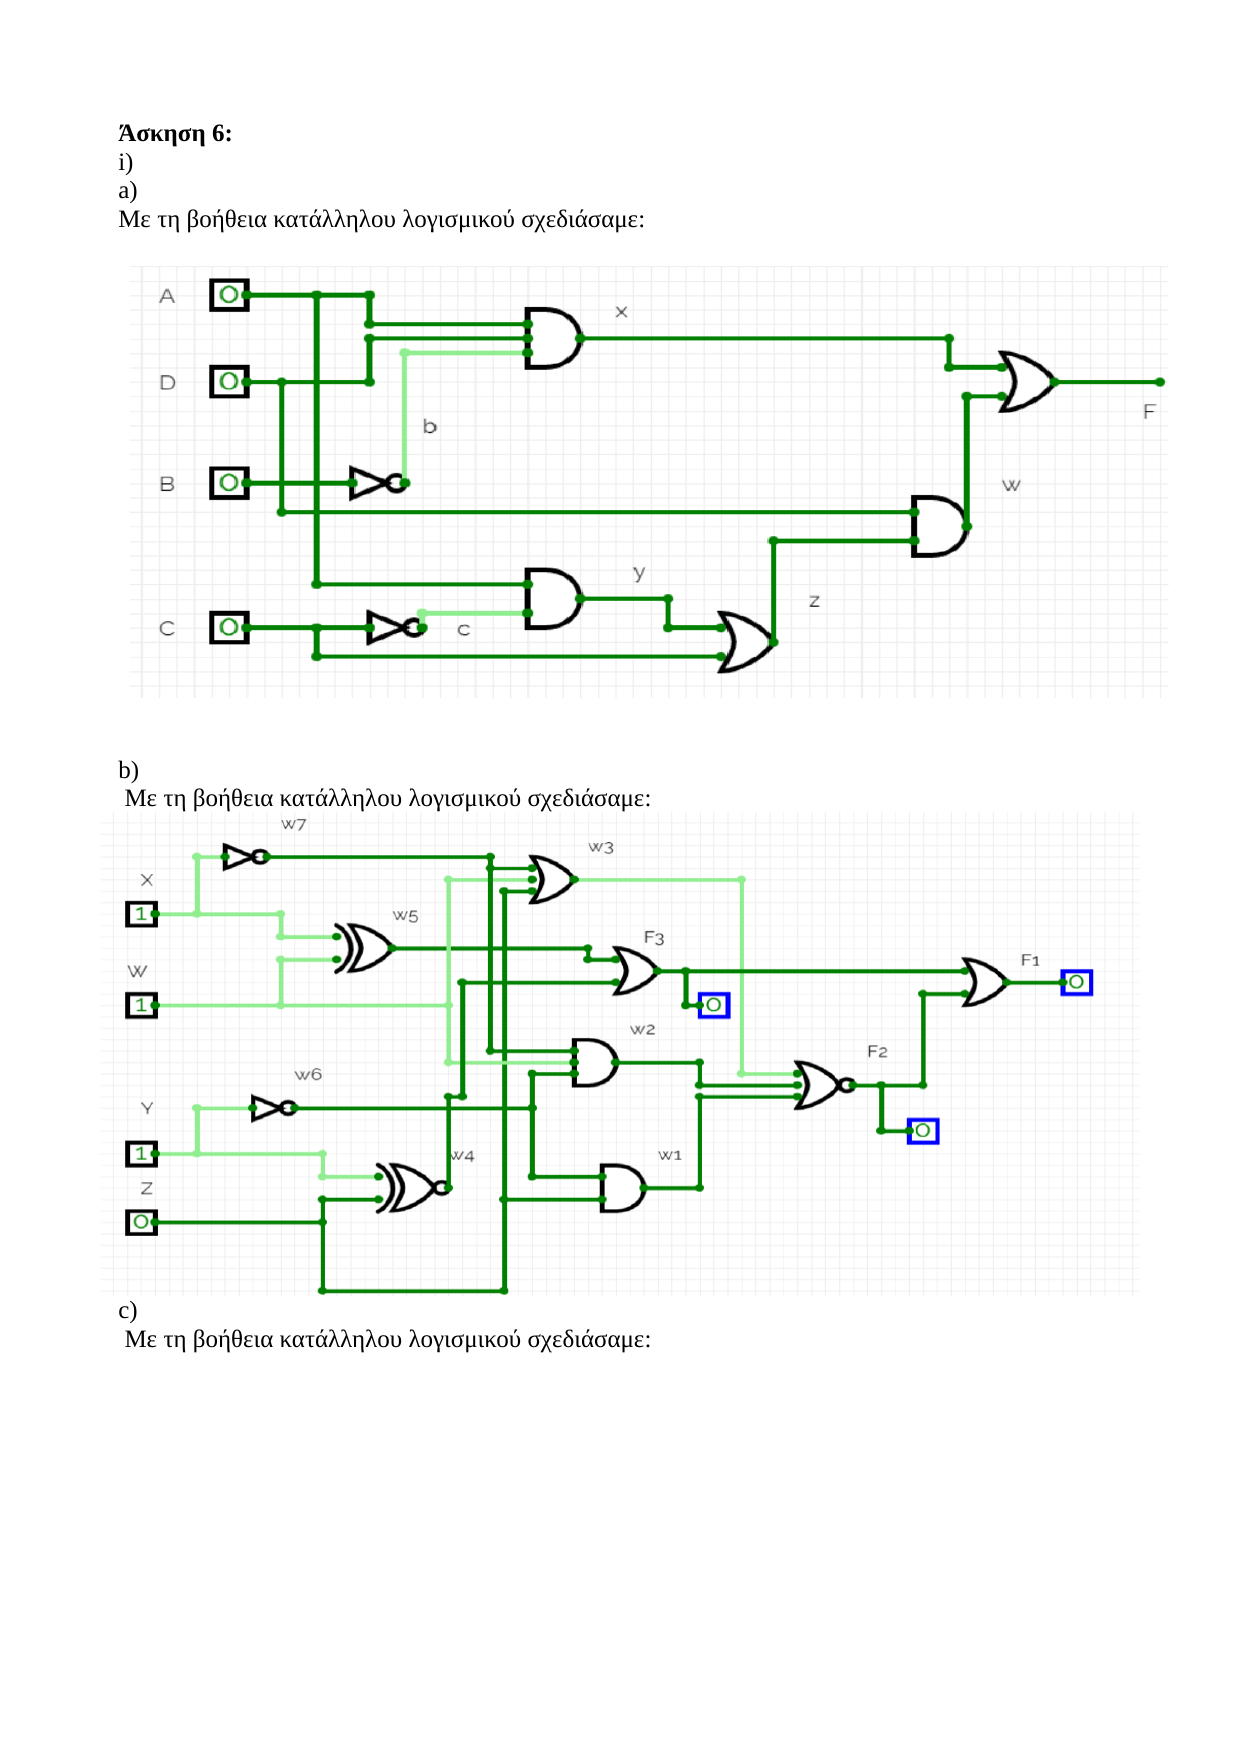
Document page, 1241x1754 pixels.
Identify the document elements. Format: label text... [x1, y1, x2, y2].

text Με τη βοήθεια κατάλληλου λογισμικού σχεδιάσαμε: [118, 783, 1122, 812]
text a) [118, 176, 1122, 204]
picture [129, 266, 1169, 698]
text b) [118, 755, 1122, 783]
text i) [118, 147, 1122, 176]
picture [100, 812, 1140, 1296]
text Με τη βοήθεια κατάλληλου λογισμικού σχεδιάσαμε: [118, 204, 1122, 233]
text c) [118, 1296, 1122, 1324]
text Με τη βοήθεια κατάλληλου λογισμικού σχεδιάσαμε: [118, 1324, 1122, 1353]
text Άσκηση 6: [118, 118, 1122, 147]
